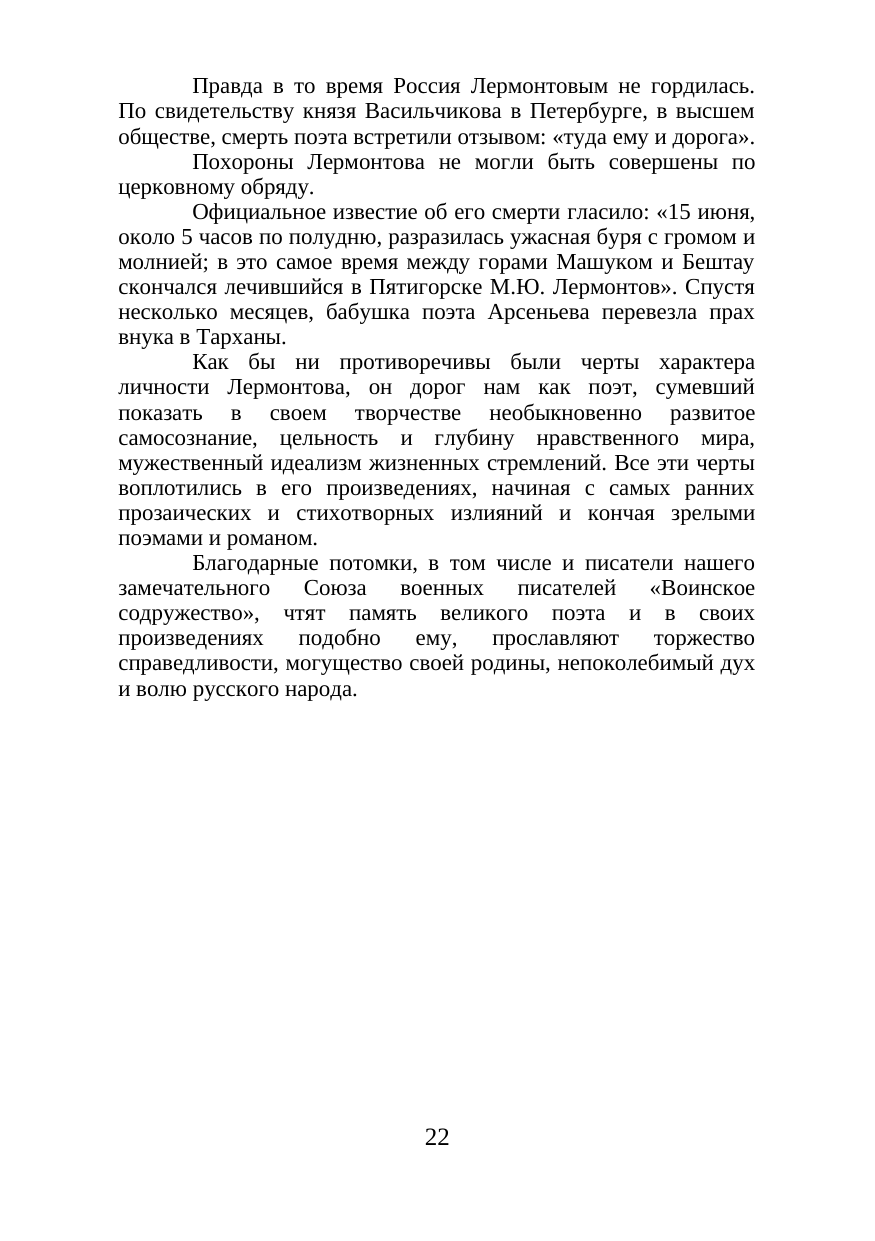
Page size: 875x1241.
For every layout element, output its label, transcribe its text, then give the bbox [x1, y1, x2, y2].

text Правда в то время Россия Лермонтовым не гордилась. По свидетельству князя Васильчикова в Петербурге, в высшем обществе, смерть поэта встретили отзывом: «туда ему и дорога». [118, 74, 756, 149]
text Как бы ни противоречивы были черты характера личности Лермонтова, он дорог нам как поэт, сумевший показать в своем творчестве необыкновенно развитое самосознание, цельность и глубину нравственного мира, мужественный идеализм жизненных стремлений. Все эти черты воплотились в его произведениях, начиная с самых ранних прозаических и стихотворных излияний и кончая зрелыми поэмами и романом. [118, 350, 756, 550]
text Благодарные потомки, в том числе и писатели нашего замечательного Союза военных писателей «Воинское содружество», чтят память великого поэта и в своих произведениях подобно ему, прославляют торжество справедливости, могущество своей родины, непоколебимый дух и волю русского народа. [118, 550, 756, 701]
text Похороны Лермонтова не могли быть совершены по церковному обряду. [118, 149, 756, 199]
text Официальное известие об его смерти гласило: «15 июня, около 5 часов по полудню, разразилась ужасная буря с громом и молнией; в это самое время между горами Машуком и Бештау скончался лечившийся в Пятигорске М.Ю. Лермонтов». Спустя несколько месяцев, бабушка поэта Арсеньева перевезла прах внука в Тарханы. [118, 199, 756, 350]
